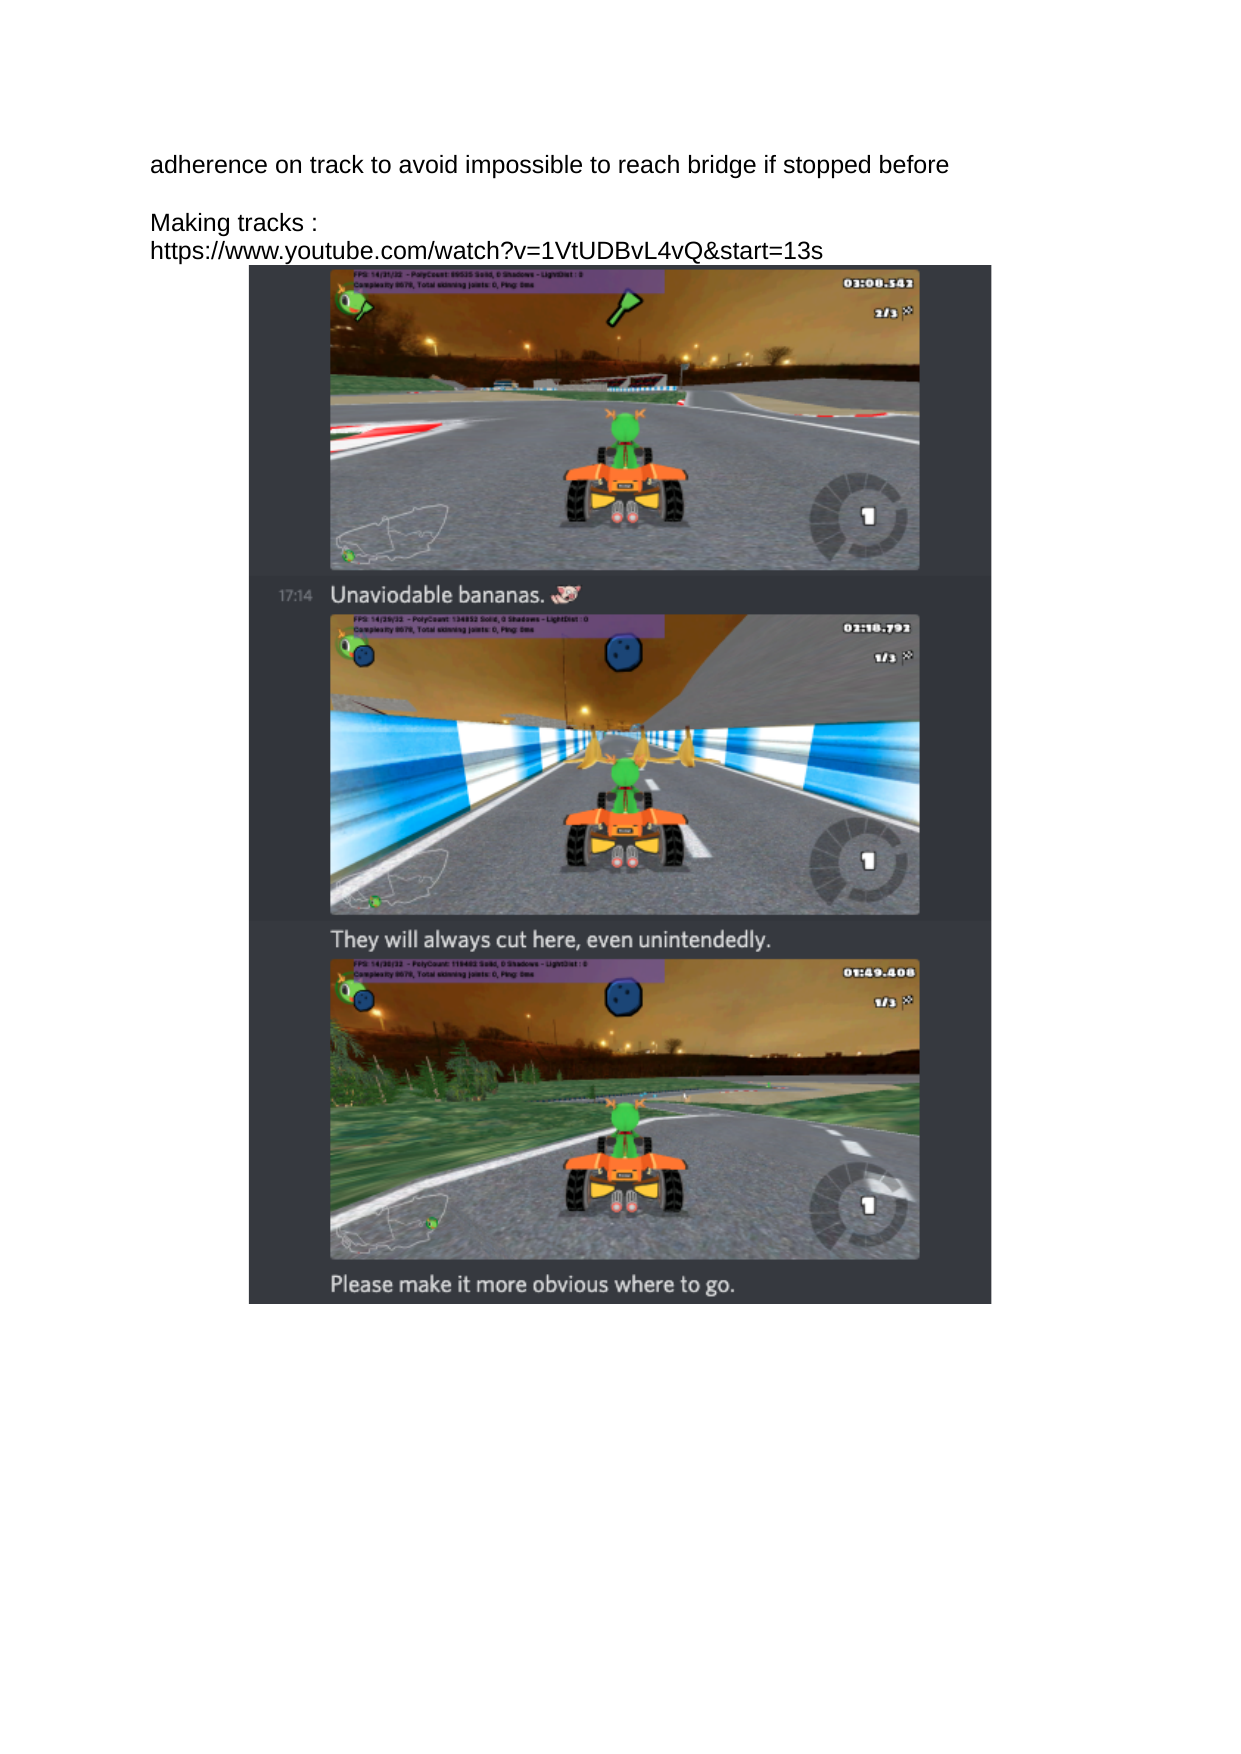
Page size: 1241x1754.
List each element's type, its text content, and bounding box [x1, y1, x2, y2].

picture [248, 265, 992, 1304]
text Making tracks : [150, 207, 1090, 236]
text https://www.youtube.com/watch?v=1VtUDBvL4vQ&start=13s [150, 236, 1090, 265]
text adherence on track to avoid impossible to reach bridge if stopped before [150, 150, 1090, 179]
